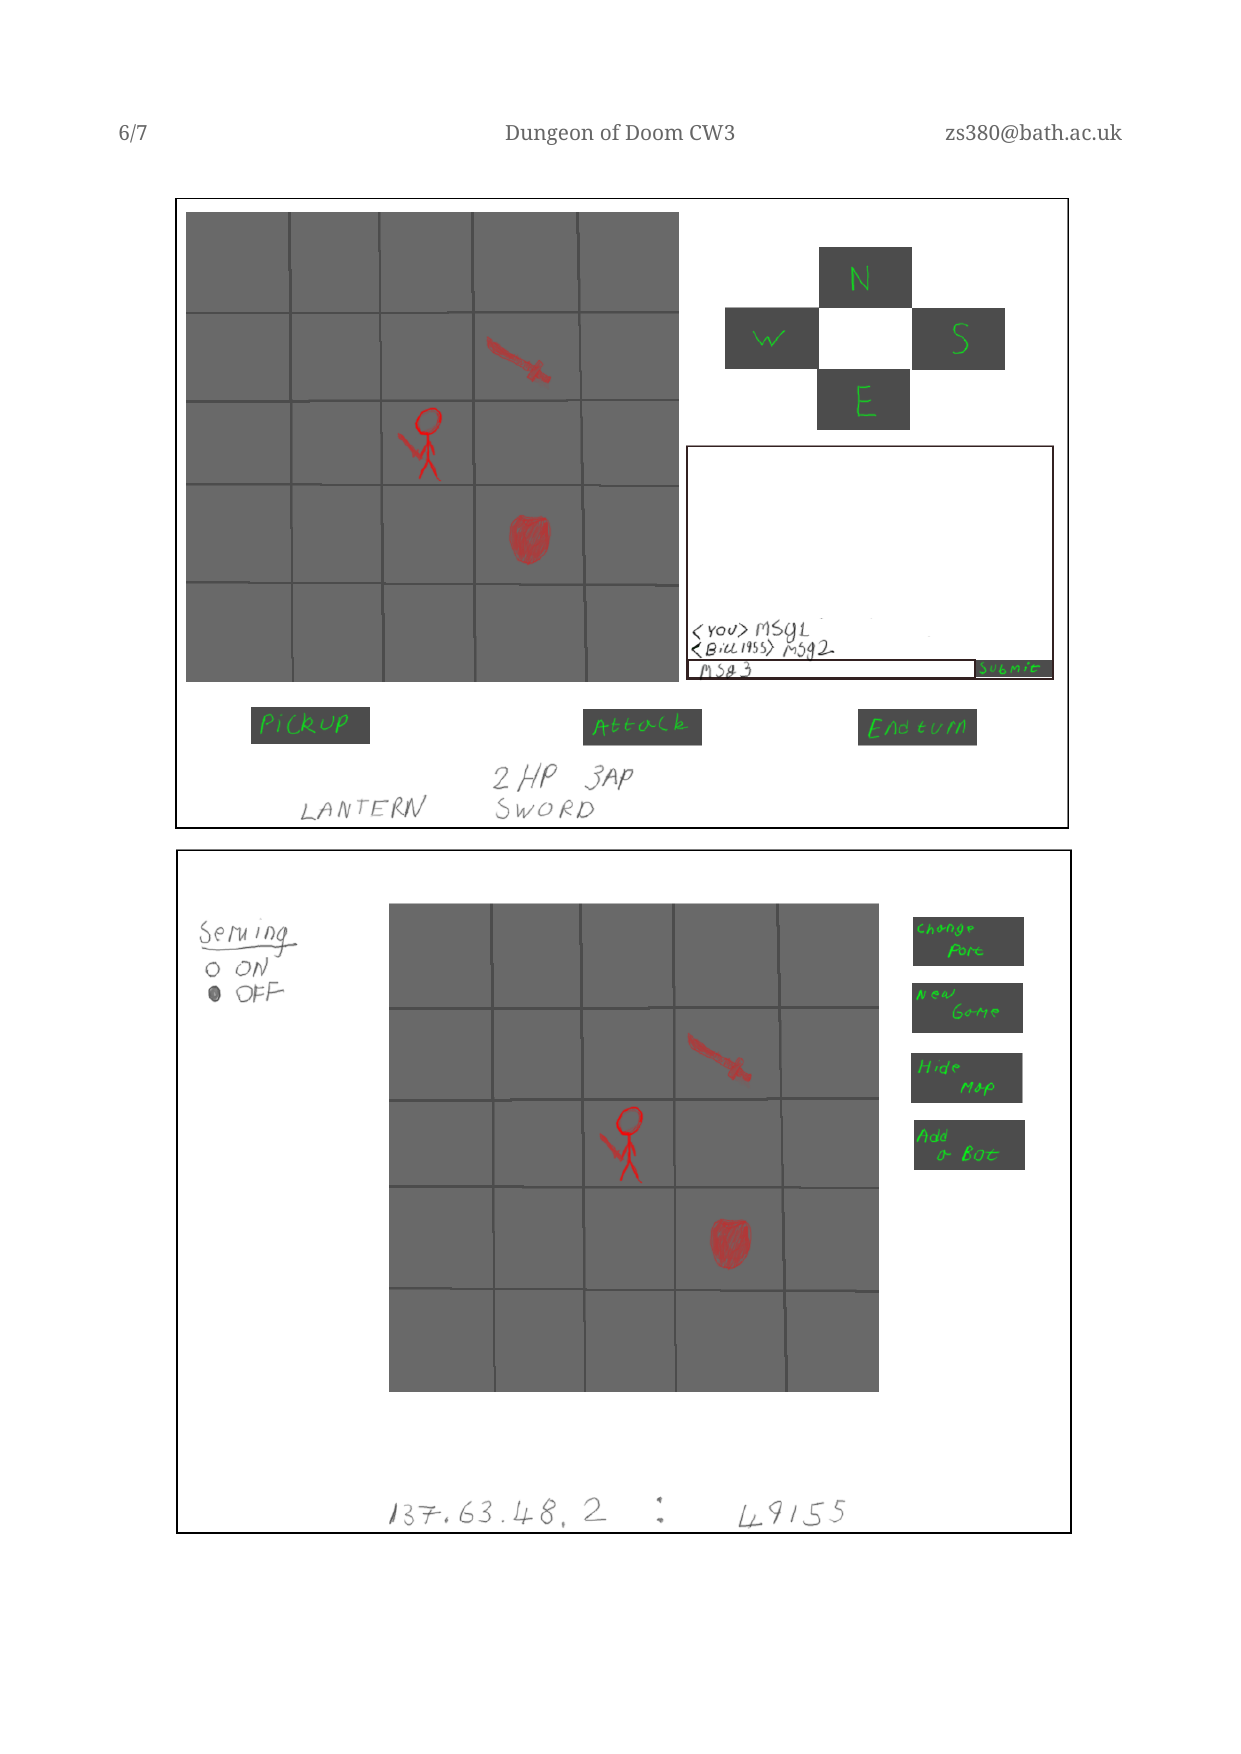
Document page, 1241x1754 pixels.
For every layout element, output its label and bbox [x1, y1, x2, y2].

picture [165, 176, 1075, 1536]
